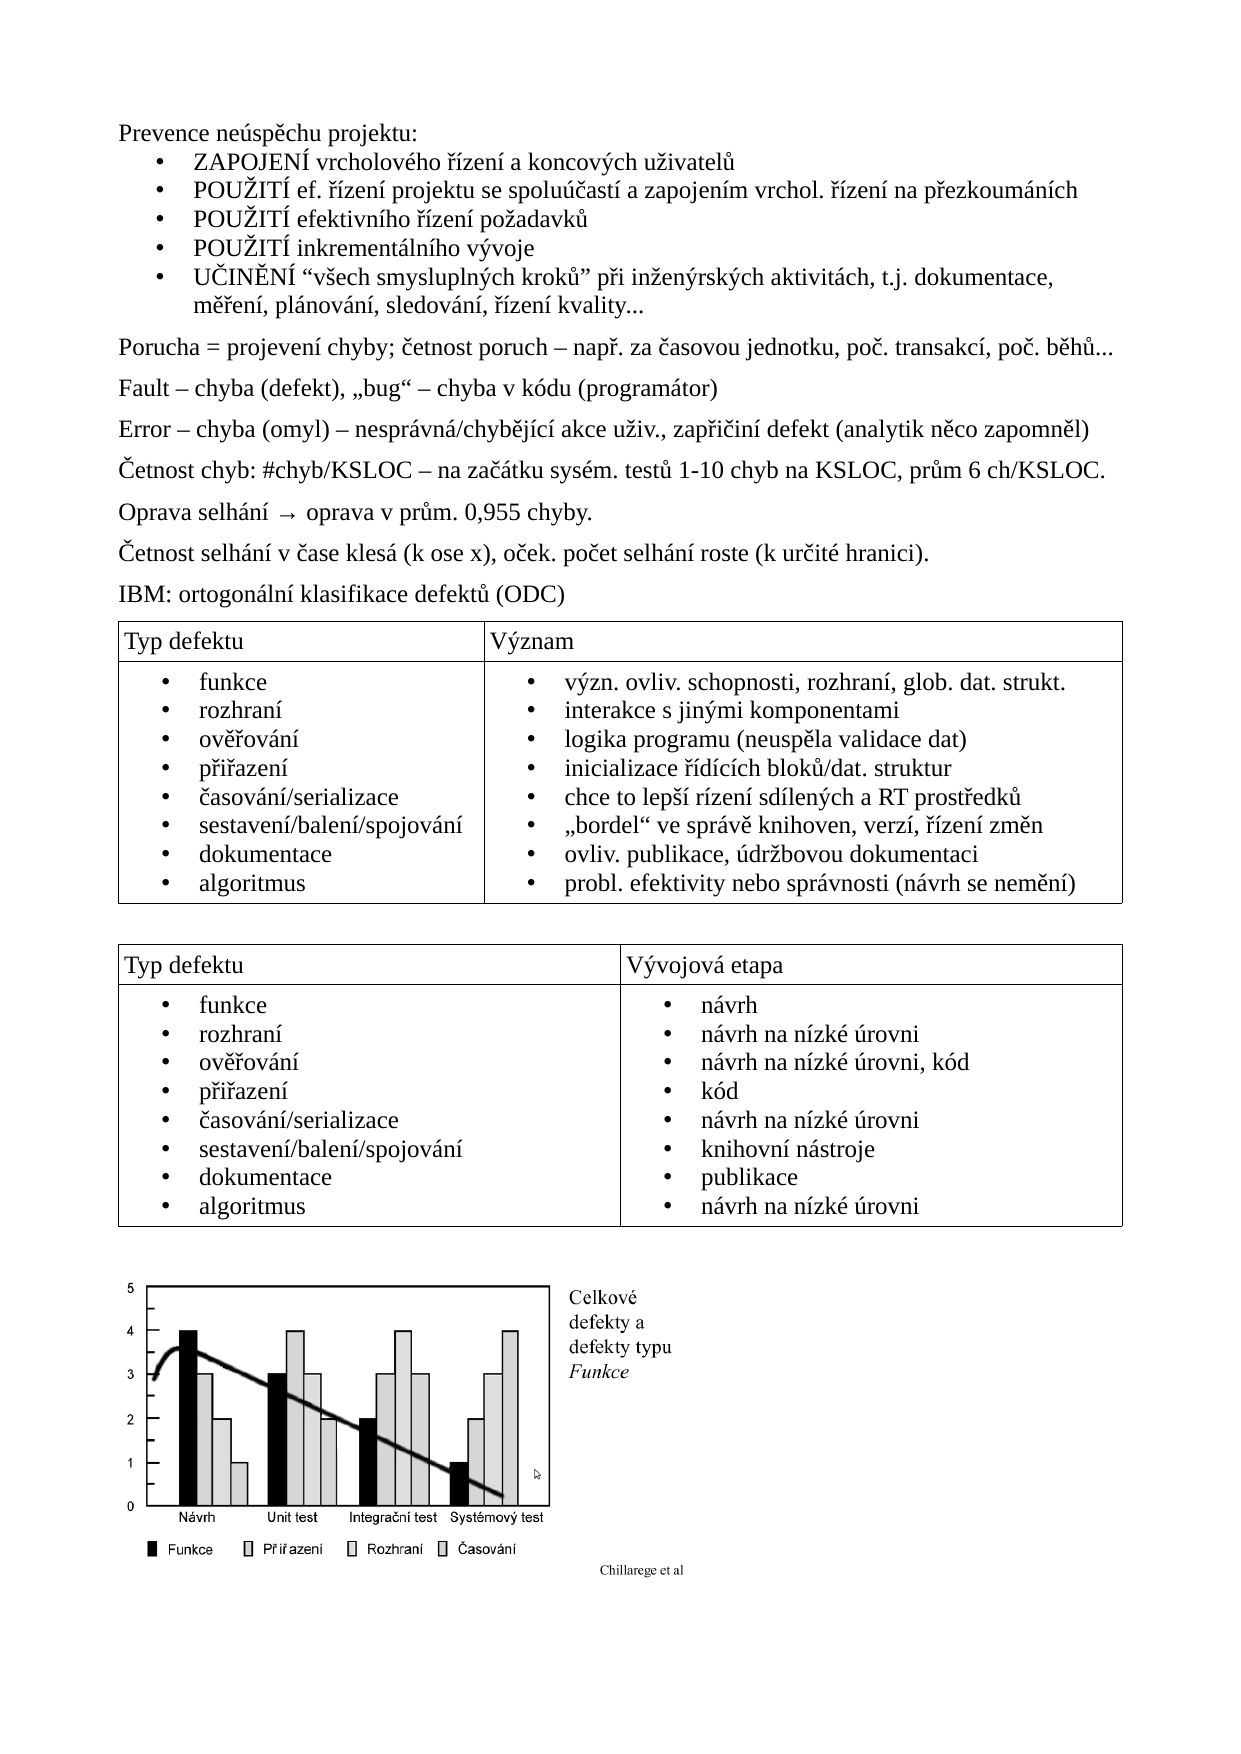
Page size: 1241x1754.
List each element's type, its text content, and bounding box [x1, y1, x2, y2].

text Fault – chyba (defekt), „bug“ – chyba v kódu (programátor) [118, 373, 1122, 402]
table_cell význ. ovliv. schopnosti, rozhraní, glob. dat. strukt. interakce s jinými komponentami logika programu (neuspěla validace dat) inicializace řídících bloků/dat. struktur chce to lepší rízení sdílených a RT prostředků „bordel“ ve správě knihoven, verzí, řízení změn ovliv. publikace, údržbovou dokumentaci probl. efektivity nebo správnosti (návrh se nemění) [485, 662, 1122, 902]
text Porucha = projevení chyby; četnost poruch – např. za časovou jednotku, poč. transakcí, poč. běhů... [118, 332, 1122, 361]
list POUŽITÍ ef. řízení projektu se spoluúčastí a zapojením vrchol. řízení na přezkoumáních [156, 176, 1122, 204]
table_header Význam [485, 622, 1122, 661]
list UČINĚNÍ “všech smysluplných kroků” při inženýrských aktivitách, t.j. dokumentace, měření, plánování, sledování, řízení kvality... [156, 262, 1122, 319]
text IBM: ortogonální klasifikace defektů (ODC) [118, 579, 1122, 608]
text Oprava selhání → oprava v prům. 0,955 chyby. [118, 497, 1122, 526]
table_header Typ defektu [119, 622, 484, 661]
table_header Vývojová etapa [621, 945, 1122, 984]
text Error – chyba (omyl) – nesprávná/chybějící akce uživ., zapřičiní defekt (analytik něco zapomněl) [118, 414, 1122, 443]
text Četnost chyb: #chyb/KSLOC – na začátku sysém. testů 1-10 chyb na KSLOC, prům 6 ch/KSLOC. [118, 456, 1122, 484]
picture [118, 1267, 686, 1579]
table_cell návrh návrh na nízké úrovni návrh na nízké úrovni, kód kód návrh na nízké úrovni knihovní nástroje publikace návrh na nízké úrovni [621, 985, 1122, 1226]
table_cell funkce rozhraní ověřování přiřazení časování/serializace sestavení/balení/spojování dokumentace algoritmus [119, 985, 620, 1226]
list POUŽITÍ efektivního řízení požadavků [156, 204, 1122, 233]
text Četnost selhání v čase klesá (k ose x), oček. počet selhání roste (k určité hranici). [118, 538, 1122, 567]
list ZAPOJENÍ vrcholového řízení a koncových uživatelů [156, 147, 1122, 176]
table_cell funkce rozhraní ověřování přiřazení časování/serializace sestavení/balení/spojování dokumentace algoritmus [119, 662, 484, 902]
table_header Typ defektu [119, 945, 620, 984]
list POUŽITÍ inkrementálního vývoje [156, 233, 1122, 262]
text Prevence neúspěchu projektu: [118, 118, 1122, 147]
